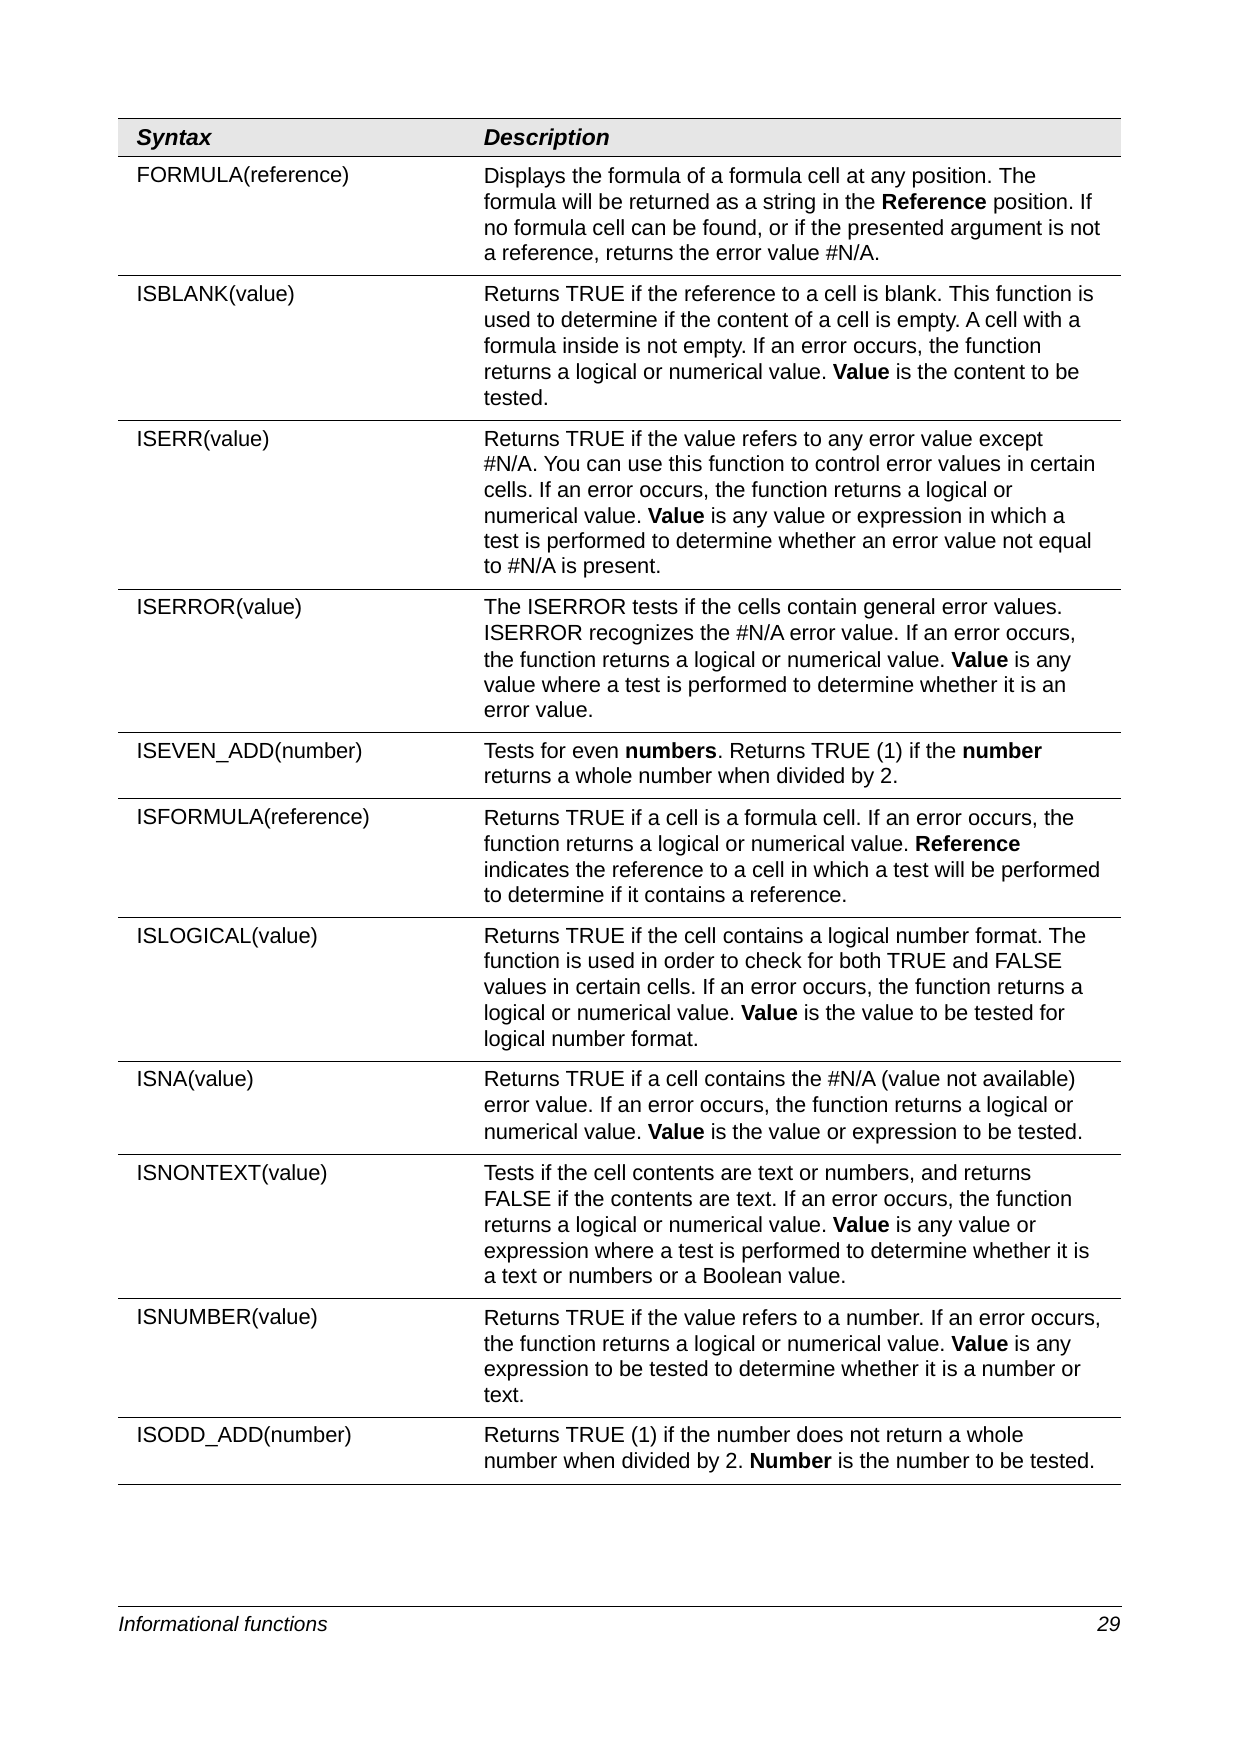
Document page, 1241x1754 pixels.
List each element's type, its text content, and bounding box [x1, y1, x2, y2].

table_cell Returns TRUE if the reference to a cell is blank. This function is used to determine if the content of a cell is empty. A cell with a formula inside is not empty. If an error occurs, the function returns a logical or numerical value. Value is the content to be tested. [465, 276, 1121, 420]
table_cell FORMULA(reference) [118, 157, 465, 275]
table_cell ISEVEN_ADD(number) [118, 733, 465, 798]
table_cell ISLOGICAL(value) [118, 918, 465, 1061]
table_cell Displays the formula of a formula cell at any position. The formula will be returned as a string in the Reference position. If no formula cell can be found, or if the presented argument is not a reference, returns the error value #N/A. [465, 157, 1121, 275]
table_cell Returns TRUE (1) if the number does not return a whole number when divided by 2. Number is the number to be tested. [465, 1418, 1121, 1484]
table_cell ISERROR(value) [118, 590, 465, 732]
table_cell Returns TRUE if the value refers to any error value except #N/A. You can use this function to control error values in certain cells. If an error occurs, the function returns a logical or numerical value. Value is any value or expression in which a test is performed to determine whether an error value not equal to #N/A is present. [465, 421, 1121, 588]
table_cell ISNONTEXT(value) [118, 1155, 465, 1298]
table_header Description [465, 119, 1121, 156]
table_cell ISNA(value) [118, 1062, 465, 1154]
table_cell Returns TRUE if a cell is a formula cell. If an error occurs, the function returns a logical or numerical value. Reference indicates the reference to a cell in which a test will be performed to determine if it contains a reference. [465, 799, 1121, 917]
table_cell Returns TRUE if the cell contains a logical number format. The function is used in order to check for both TRUE and FALSE values in certain cells. If an error occurs, the function returns a logical or numerical value. Value is the value to be tested for logical number format. [465, 918, 1121, 1061]
table_cell ISODD_ADD(number) [118, 1418, 465, 1484]
table_cell ISBLANK(value) [118, 276, 465, 420]
table_cell Tests for even numbers. Returns TRUE (1) if the number returns a whole number when divided by 2. [465, 733, 1121, 798]
table_cell ISFORMULA(reference) [118, 799, 465, 917]
table_cell ISNUMBER(value) [118, 1299, 465, 1417]
table_cell Tests if the cell contents are text or numbers, and returns FALSE if the contents are text. If an error occurs, the function returns a logical or numerical value. Value is any value or expression where a test is performed to determine whether it is a text or numbers or a Boolean value. [465, 1155, 1121, 1298]
table_header Syntax [118, 119, 465, 156]
table_cell The ISERROR tests if the cells contain general error values. ISERROR recognizes the #N/A error value. If an error occurs, the function returns a logical or numerical value. Value is any value where a test is performed to determine whether it is an error value. [465, 590, 1121, 732]
table_cell ISERR(value) [118, 421, 465, 588]
table_cell Returns TRUE if a cell contains the #N/A (value not available) error value. If an error occurs, the function returns a logical or numerical value. Value is the value or expression to be tested. [465, 1062, 1121, 1154]
table_cell Returns TRUE if the value refers to a number. If an error occurs, the function returns a logical or numerical value. Value is any expression to be tested to determine whether it is a number or text. [465, 1299, 1121, 1417]
